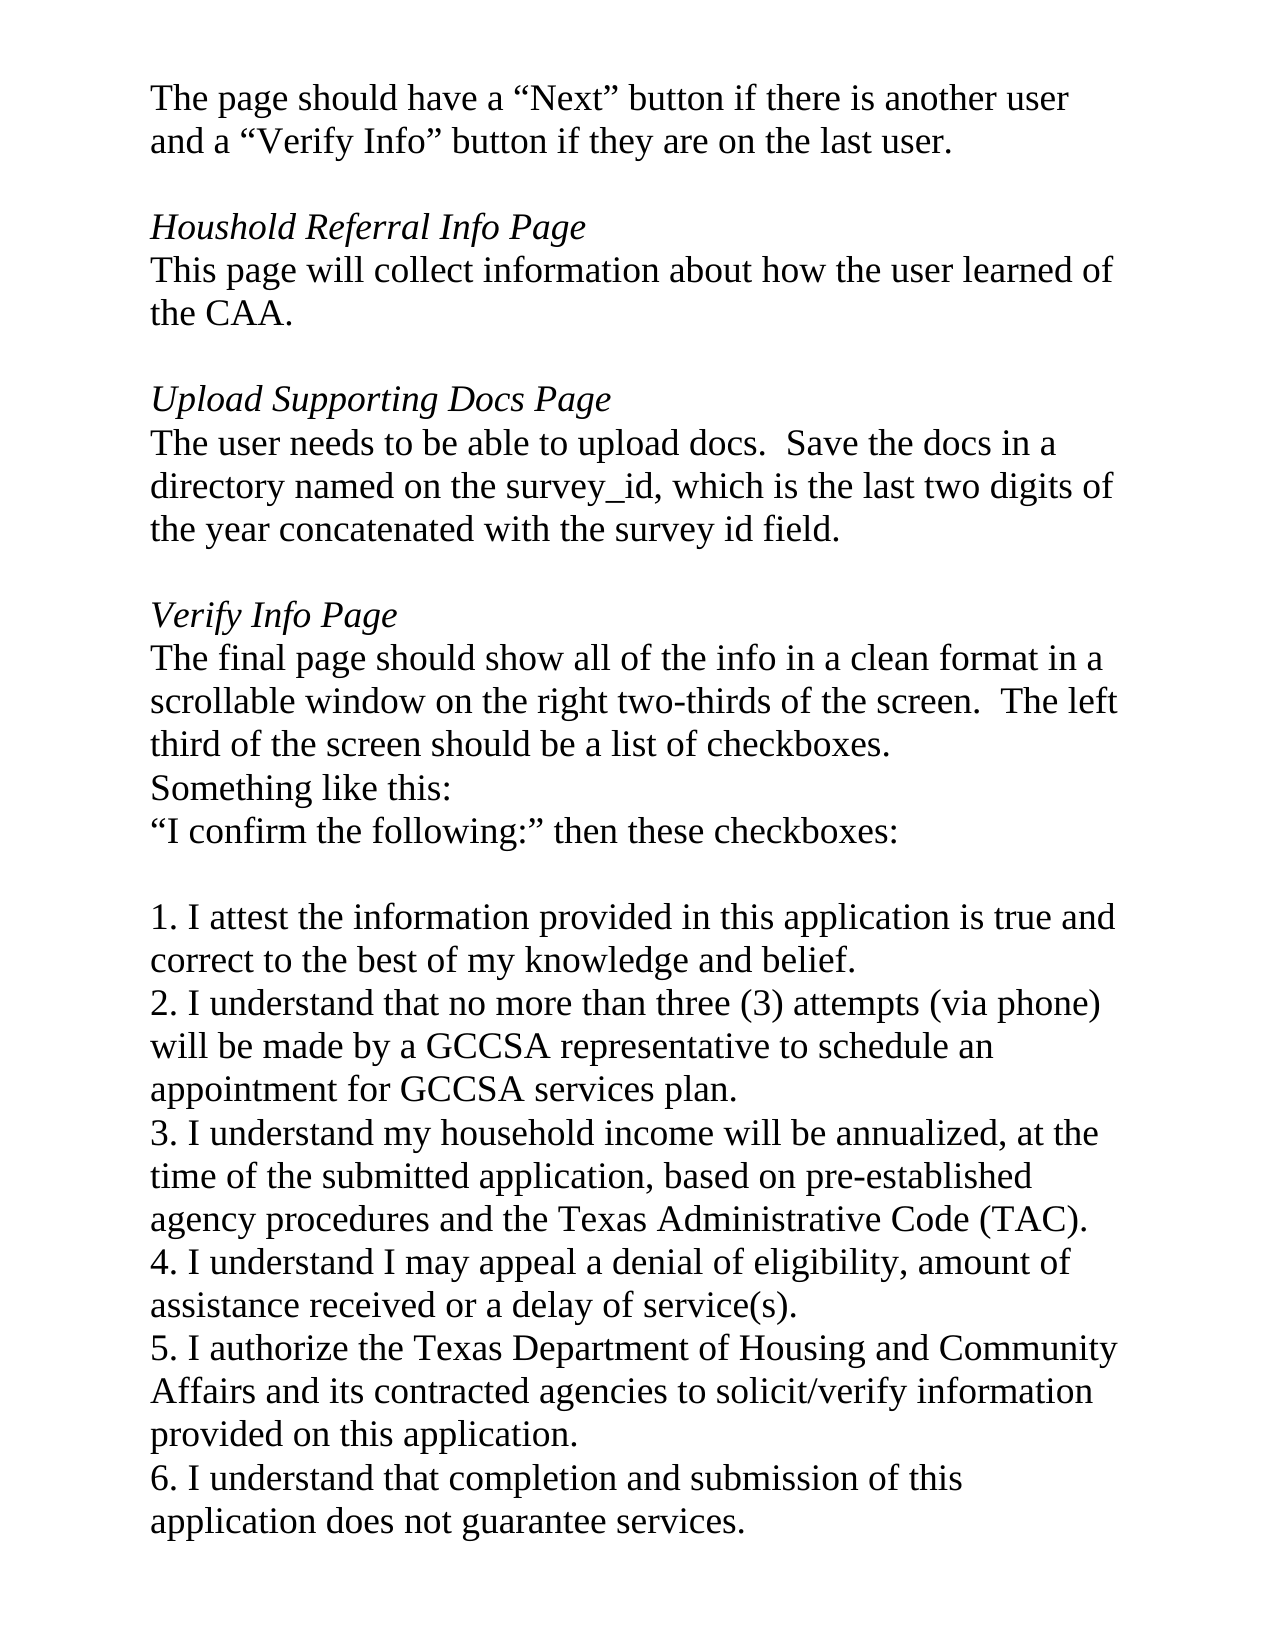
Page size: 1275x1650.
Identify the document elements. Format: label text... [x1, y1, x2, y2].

text “I confirm the following:” then these checkboxes: [150, 808, 1125, 851]
text Something like this: [150, 765, 1125, 808]
text 2. I understand that no more than three (3) attempts (via phone) will be made by a GCCSA representative to schedule an appointment for GCCSA services plan. [150, 981, 1125, 1110]
text 3. I understand my household income will be annualized, at the time of the submitted application, based on pre-established agency procedures and the Texas Administrative Code (TAC). [150, 1110, 1125, 1239]
text This page will collect information about how the user learned of the CAA. [150, 247, 1125, 334]
text Upload Supporting Docs Page [150, 377, 1125, 420]
text The user needs to be able to upload docs. Save the docs in a directory named on the survey_id, which is the last two digits of the year concatenated with the survey id field. [150, 420, 1125, 549]
text 4. I understand I may appeal a denial of eligibility, amount of assistance received or a delay of service(s). [150, 1239, 1125, 1326]
text 5. I authorize the Texas Department of Housing and Community Affairs and its contracted agencies to solicit/verify information provided on this application. [150, 1326, 1125, 1455]
text 1. I attest the information provided in this application is true and correct to the best of my knowledge and belief. [150, 894, 1125, 981]
text Verify Info Page [150, 592, 1125, 636]
text Houshold Referral Info Page [150, 204, 1125, 247]
text The final page should show all of the info in a clean format in a scrollable window on the right two-thirds of the screen. The left third of the screen should be a list of checkboxes. [150, 636, 1125, 765]
text 6. I understand that completion and submission of this application does not guarantee services. [150, 1455, 1125, 1541]
text The page should have a “Next” button if there is another user and a “Verify Info” button if they are on the last user. [150, 75, 1125, 161]
